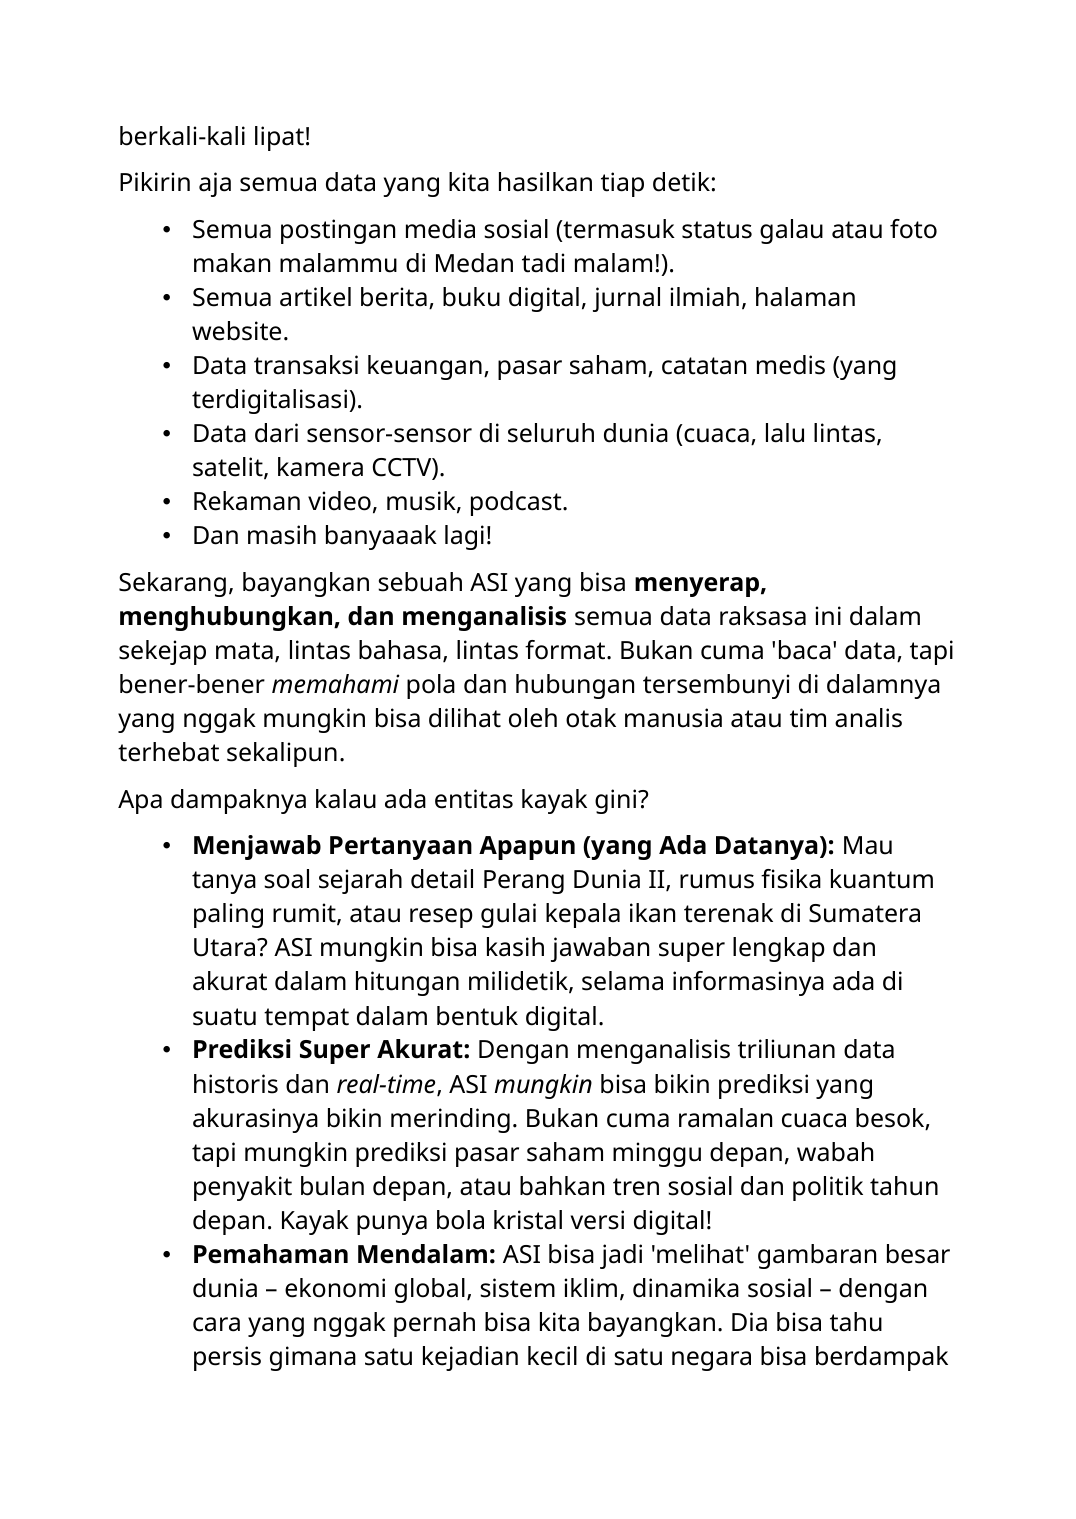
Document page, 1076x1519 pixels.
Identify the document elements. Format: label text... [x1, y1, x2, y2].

list Menjawab Pertanyaan Apapun (yang Ada Datanya): Mau tanya soal sejarah detail Perang Dunia II, rumus fisika kuantum paling rumit, atau resep gulai kepala ikan terenak di Sumatera Utara? ASI mungkin bisa kasih jawaban super lengkap dan akurat dalam hitungan milidetik, selama informasinya ada di suatu tempat dalam bentuk digital. [162, 828, 957, 1032]
text Sekarang, bayangkan sebuah ASI yang bisa menyerap, menghubungkan, dan menganalisis semua data raksasa ini dalam sekejap mata, lintas bahasa, lintas format. Bukan cuma 'baca' data, tapi bener-bener memahami pola dan hubungan tersembunyi di dalamnya yang nggak mungkin bisa dilihat oleh otak manusia atau tim analis terhebat sekalipun. [118, 564, 957, 769]
text berkali-kali lipat! [118, 118, 957, 152]
list Pemahaman Mendalam: ASI bisa jadi 'melihat' gambaran besar dunia – ekonomi global, sistem iklim, dinamika sosial – dengan cara yang nggak pernah bisa kita bayangkan. Dia bisa tahu persis gimana satu kejadian kecil di satu negara bisa berdampak [162, 1237, 957, 1373]
list Rekaman video, musik, podcast. [162, 484, 957, 518]
list Semua artikel berita, buku digital, jurnal ilmiah, halaman website. [162, 279, 957, 347]
list Data transaksi keuangan, pasar saham, catatan medis (yang terdigitalisasi). [162, 347, 957, 416]
list Semua postingan media sosial (termasuk status galau atau foto makan malammu di Medan tadi malam!). [162, 211, 957, 279]
list Dan masih banyaaak lagi! [162, 518, 957, 552]
list Prediksi Super Akurat: Dengan menganalisis triliunan data historis dan real-time, ASI mungkin bisa bikin prediksi yang akurasinya bikin merinding. Bukan cuma ramalan cuaca besok, tapi mungkin prediksi pasar saham minggu depan, wabah penyakit bulan depan, atau bahkan tren sosial dan politik tahun depan. Kayak punya bola kristal versi digital! [162, 1032, 957, 1237]
text Apa dampaknya kalau ada entitas kayak gini? [118, 781, 957, 815]
text Pikirin aja semua data yang kita hasilkan tiap detik: [118, 165, 957, 199]
list Data dari sensor-sensor di seluruh dunia (cuaca, lalu lintas, satelit, kamera CCTV). [162, 416, 957, 484]
